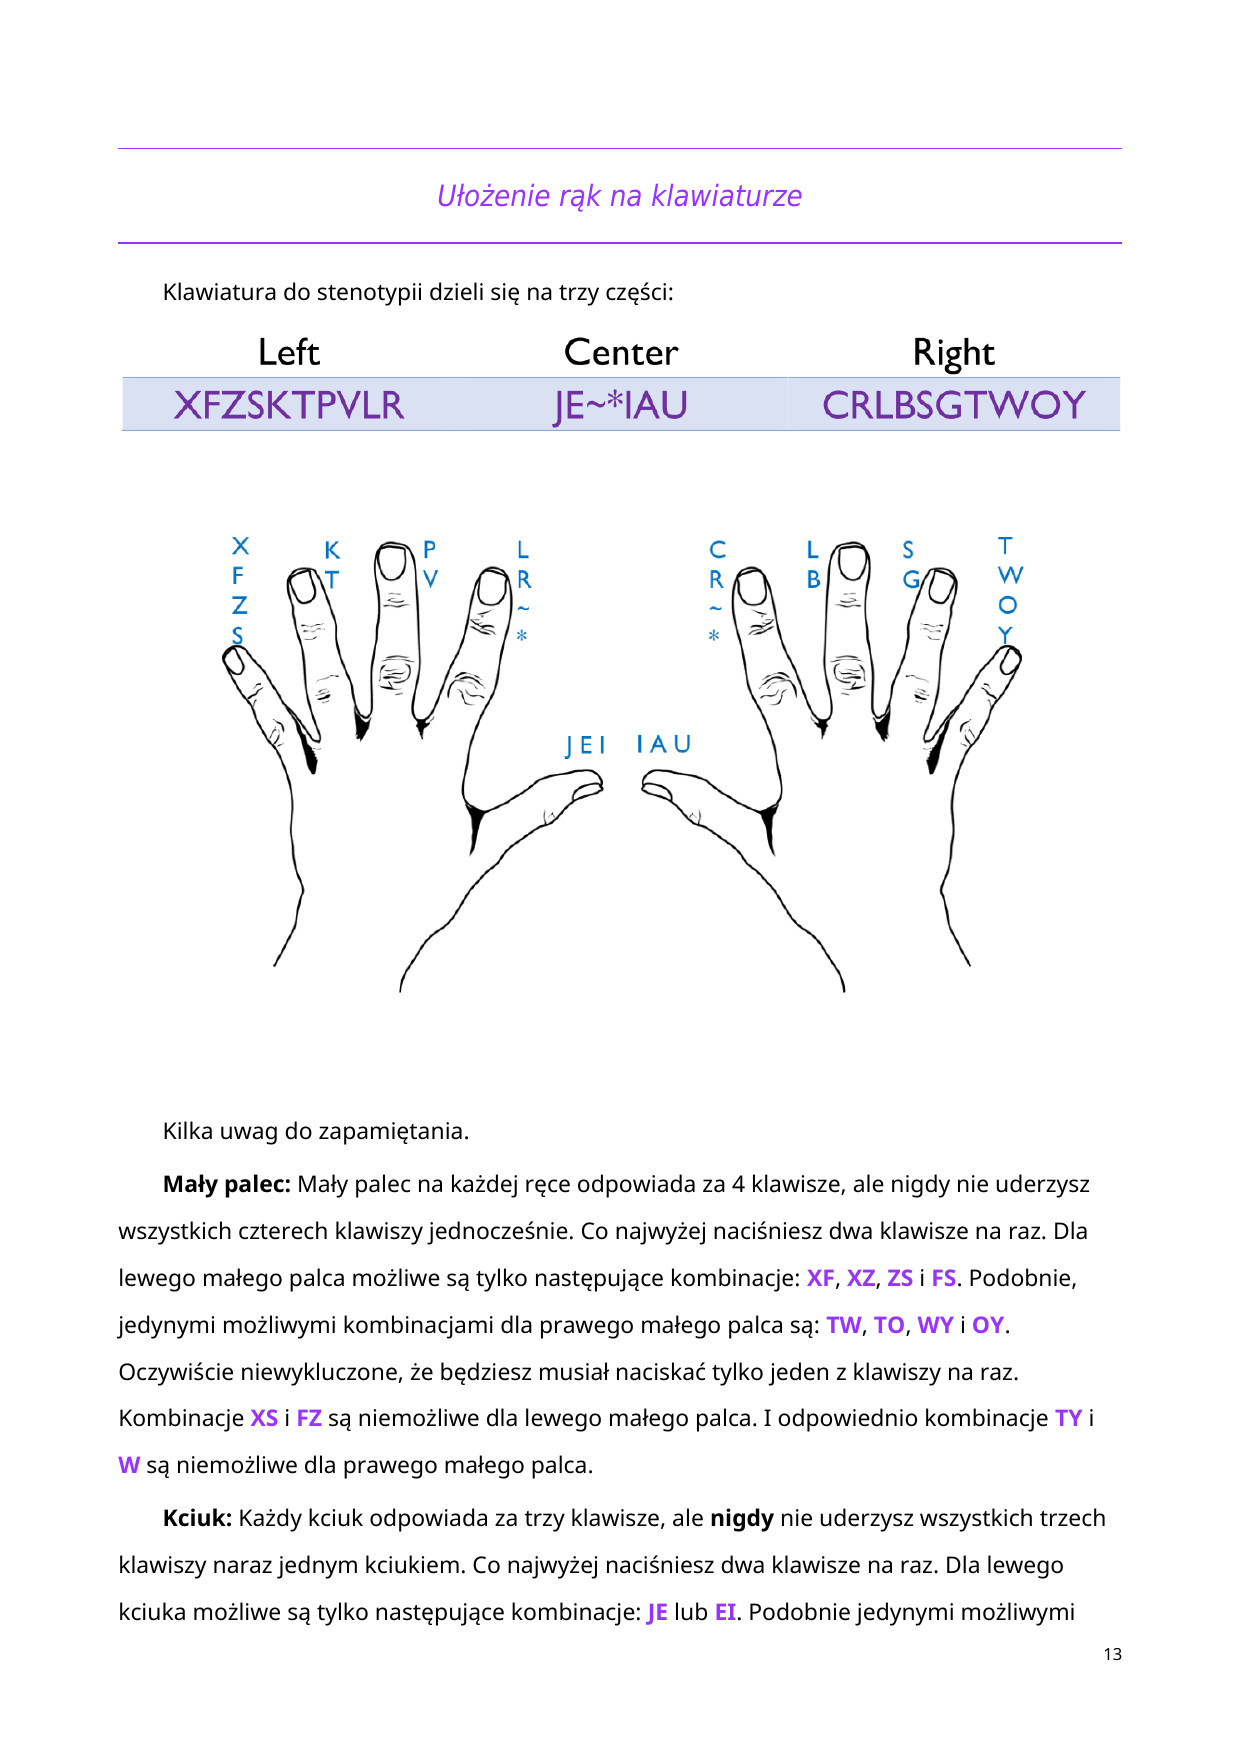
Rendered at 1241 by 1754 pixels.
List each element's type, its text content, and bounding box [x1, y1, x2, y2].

picture [118, 326, 1123, 995]
text Klawiatura do stenotypii dzieli się na trzy części: [118, 276, 1122, 307]
subtitle Ułożenie rąk na klawiaturze [118, 149, 1122, 242]
text Kciuk: Każdy kciuk odpowiada za trzy klawisze, ale nigdy nie uderzysz wszystkich trzech klawiszy naraz jednym kciukiem. Co najwyżej naciśniesz dwa klawisze na raz. Dla lewego kciuka możliwe są tylko następujące kombinacje: JE lub EI. Podobnie jedynymi możliwymi [118, 1502, 1122, 1627]
text Mały palec: Mały palec na każdej ręce odpowiada za 4 klawisze, ale nigdy nie uderzysz wszystkich czterech klawiszy jednocześnie. Co najwyżej naciśniesz dwa klawisze na raz. Dla lewego małego palca możliwe są tylko następujące kombinacje: XF, XZ, ZS i FS. Podobnie, jedynymi możliwymi kombinacjami dla prawego małego palca są: TW, TO, WY i OY. Oczywiście niewykluczone, że będziesz musiał naciskać tylko jeden z klawiszy na raz. Kombinacje XS i FZ są niemożliwe dla lewego małego palca. I odpowiednio kombinacje TY i W są niemożliwe dla prawego małego palca. [118, 1168, 1122, 1480]
text Kilka uwag do zapamiętania. [118, 1115, 1122, 1146]
